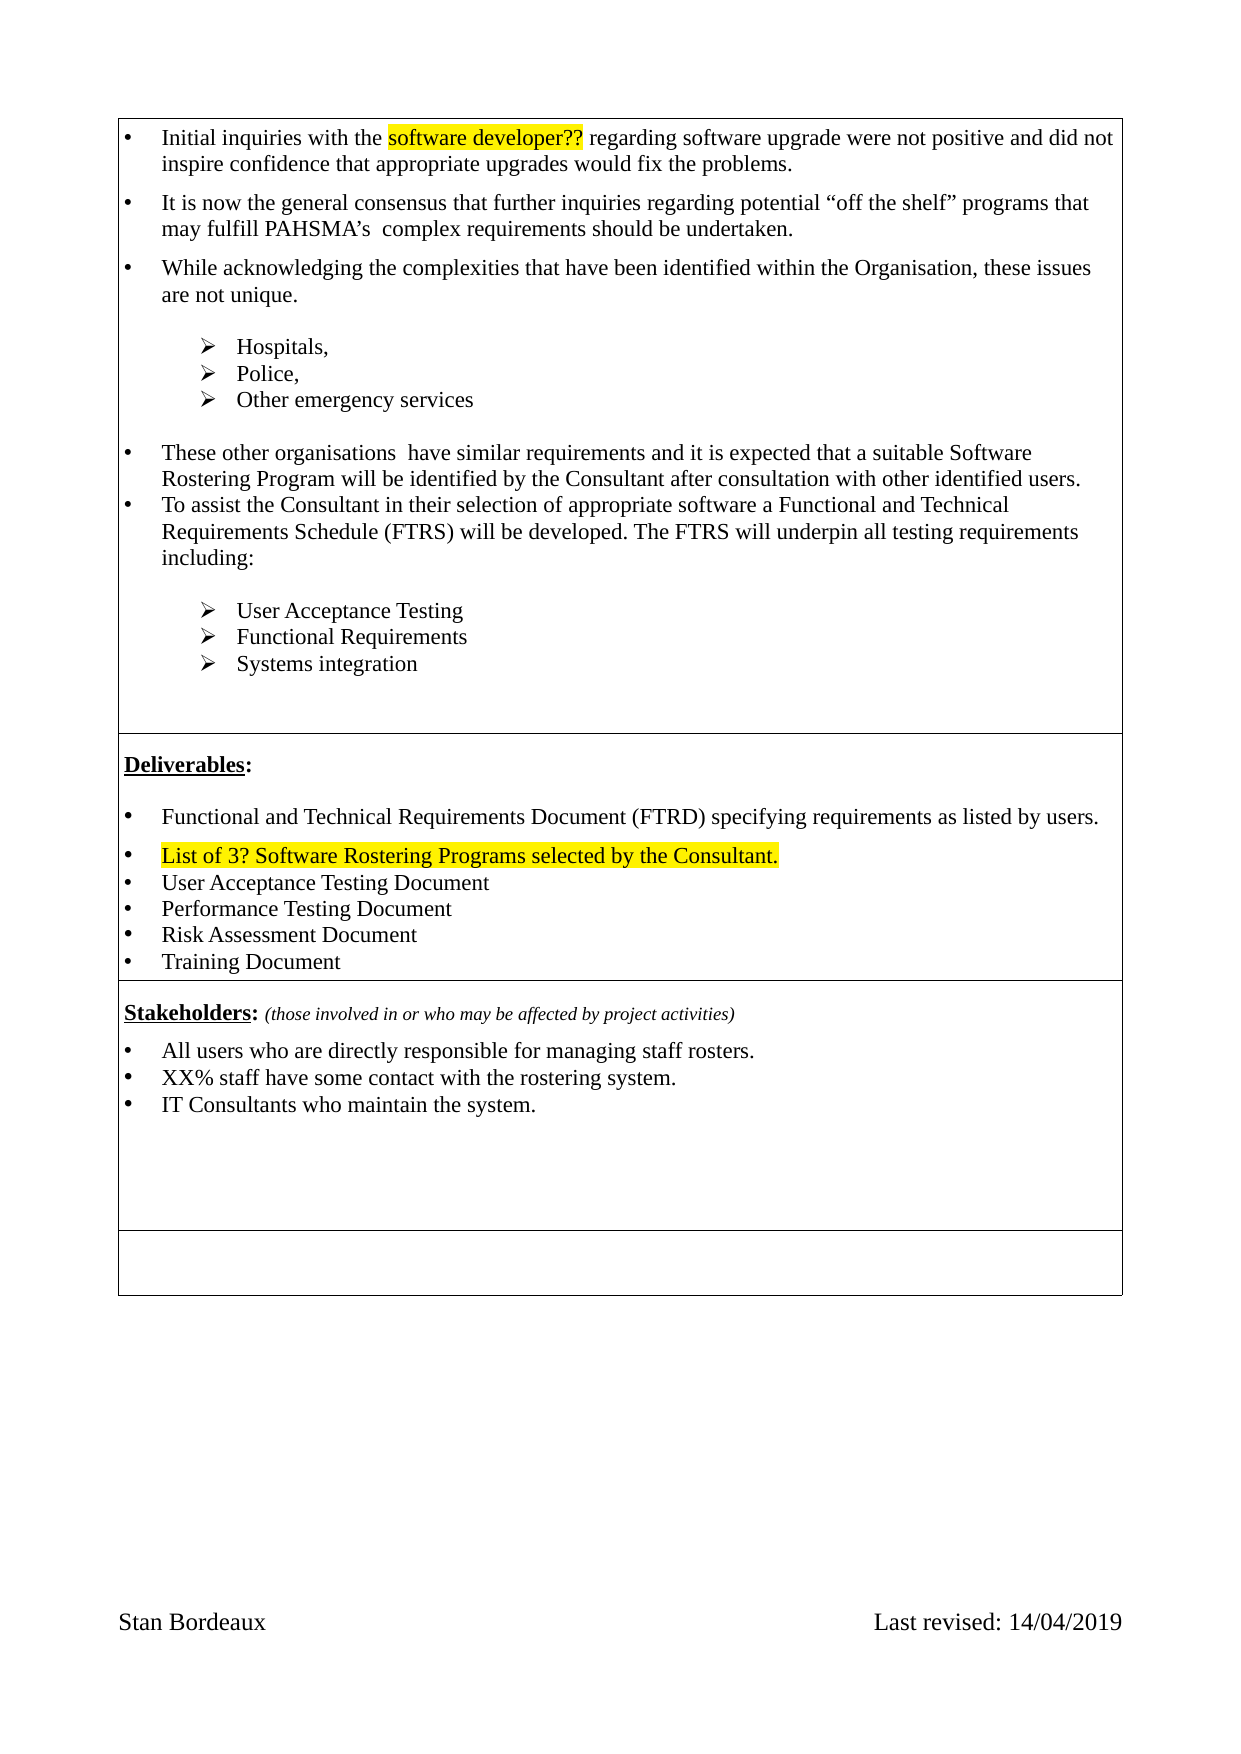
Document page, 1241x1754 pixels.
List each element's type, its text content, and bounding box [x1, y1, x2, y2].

table_cell Stakeholders: (those involved in or who may be affected by project activities) All users who are directly responsible for managing staff rosters. XX% staff have some contact with the rostering system. IT Consultants who maintain the system. [119, 981, 1122, 1230]
table_cell [119, 1231, 1122, 1295]
table_cell Background: PAHSMA’s day to day operations and staff rostering requirements are complex and are spread over a range of Department’s within PHASMA’s operating structure. Considerations and Departments include: Site open every day till late Seasonal variations Food and Beverage Visitor Services Guiding Other? Each of these Departments will have their own complex requirements which need to be handled individually. A universally accessible Roster Program that meets user expectations and provides user satisfaction will produce efficient rosters for staff and provide management access to timely information on staffing and operational requirements. It is generally accepted that the current Rostering Software: Roster On is not meeting user expectations. Feedback?? from stakeholders and users suggests that the program is not universally used or universally liked. Anecdotally, it is said that the program produces more angst and can at times be more problematic than necessary. (what exactly is the problem) Other feedback indicates little backup training for the software was provided on implementation and change management was difficult for some users. The need to address issues with the current system has been acknowledged by XXXX and the first steps in proceeding the matter have been undertaken. Initial inquiries with the software developer?? regarding software upgrade were not positive and did not inspire confidence that appropriate upgrades would fix the problems. It is now the general consensus that further inquiries regarding potential “off the shelf” programs that may fulfill PAHSMA’s complex requirements should be undertaken. While acknowledging the complexities that have been identified within the Organisation, these issues are not unique. Hospitals, Police, Other emergency services These other organisations have similar requirements and it is expected that a suitable Software Rostering Program will be identified by the Consultant after consultation with other identified users. To assist the Consultant in their selection of appropriate software a Functional and Technical Requirements Schedule (FTRS) will be developed. The FTRS will underpin all testing requirements including: User Acceptance Testing Functional Requirements Systems integration [119, 119, 1122, 733]
table_cell Deliverables: Functional and Technical Requirements Document (FTRD) specifying requirements as listed by users. List of 3? Software Rostering Programs selected by the Consultant. User Acceptance Testing Document Performance Testing Document Risk Assessment Document Training Document [119, 734, 1122, 980]
